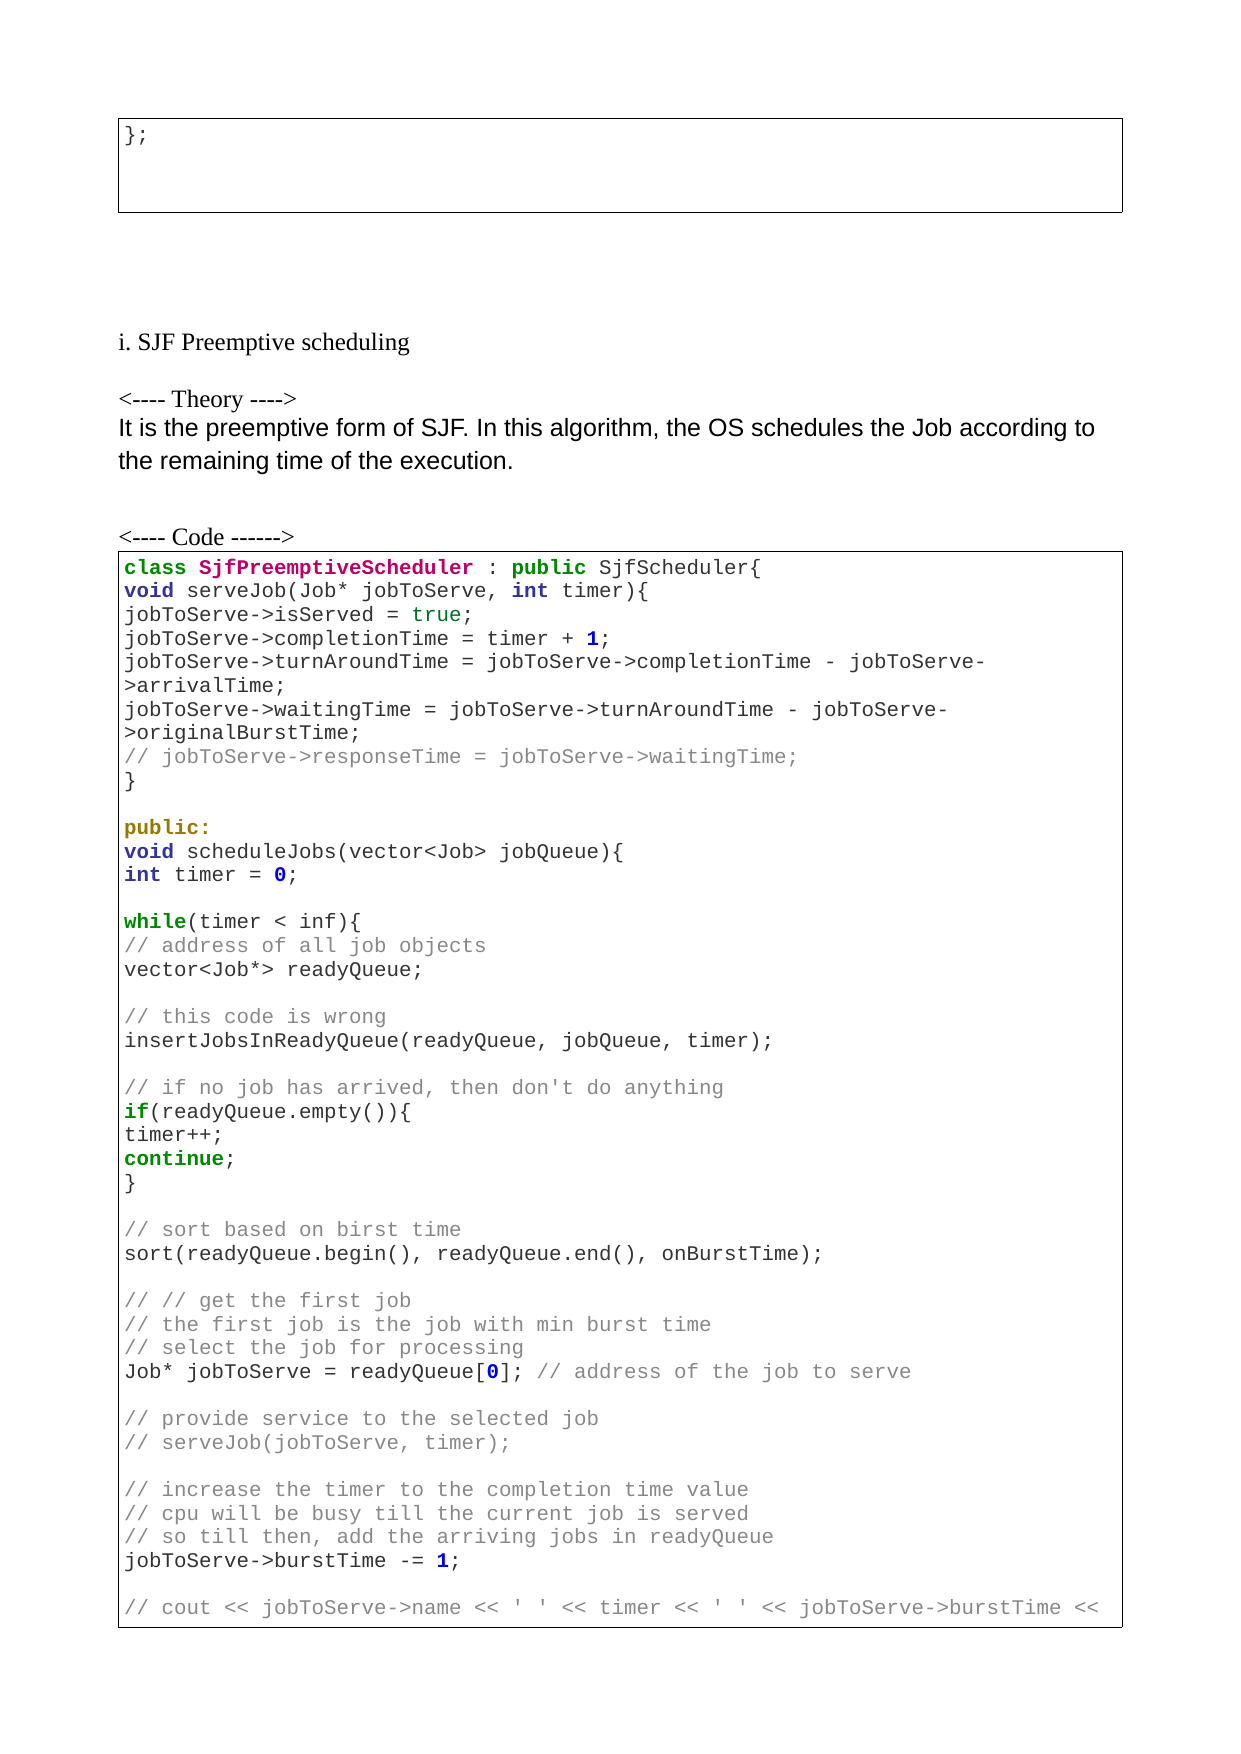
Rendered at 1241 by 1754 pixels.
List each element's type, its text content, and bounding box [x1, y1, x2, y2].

table_header }; [119, 119, 1122, 212]
text <---- Theory ----> [118, 384, 1122, 413]
text <---- Code ------> [118, 522, 1122, 551]
text i. SJF Preemptive scheduling [118, 327, 1122, 355]
table_header class SjfPreemptiveScheduler : public SjfScheduler{ void serveJob(Job* jobToServe, int timer){ jobToServe->isServed = true; jobToServe->completionTime = timer + 1; jobToServe->turnAroundTime = jobToServe->completionTime - jobToServe->arrivalTime; jobToServe->waitingTime = jobToServe->turnAroundTime - jobToServe->originalBurstTime; // jobToServe->responseTime = jobToServe->waitingTime; } public: void scheduleJobs(vector<Job> jobQueue){ int timer = 0; while(timer < inf){ // address of all job objects vector<Job*> readyQueue; // this code is wrong insertJobsInReadyQueue(readyQueue, jobQueue, timer); // if no job has arrived, then don't do anything if(readyQueue.empty()){ timer++; continue; } // sort based on birst time sort(readyQueue.begin(), readyQueue.end(), onBurstTime); // // get the first job // the first job is the job with min burst time // select the job for processing Job* jobToServe = readyQueue[0]; // address of the job to serve // provide service to the selected job // serveJob(jobToServe, timer); // increase the timer to the completion time value // cpu will be busy till the current job is served // so till then, add the arriving jobs in readyQueue jobToServe->burstTime -= 1; // cout << jobToServe->name << ' ' << timer << ' ' << jobToServe->burstTime << [119, 552, 1122, 1627]
text It is the preemptive form of SJF. In this algorithm, the OS schedules the Job according to the remaining time of the execution. [118, 413, 1122, 475]
